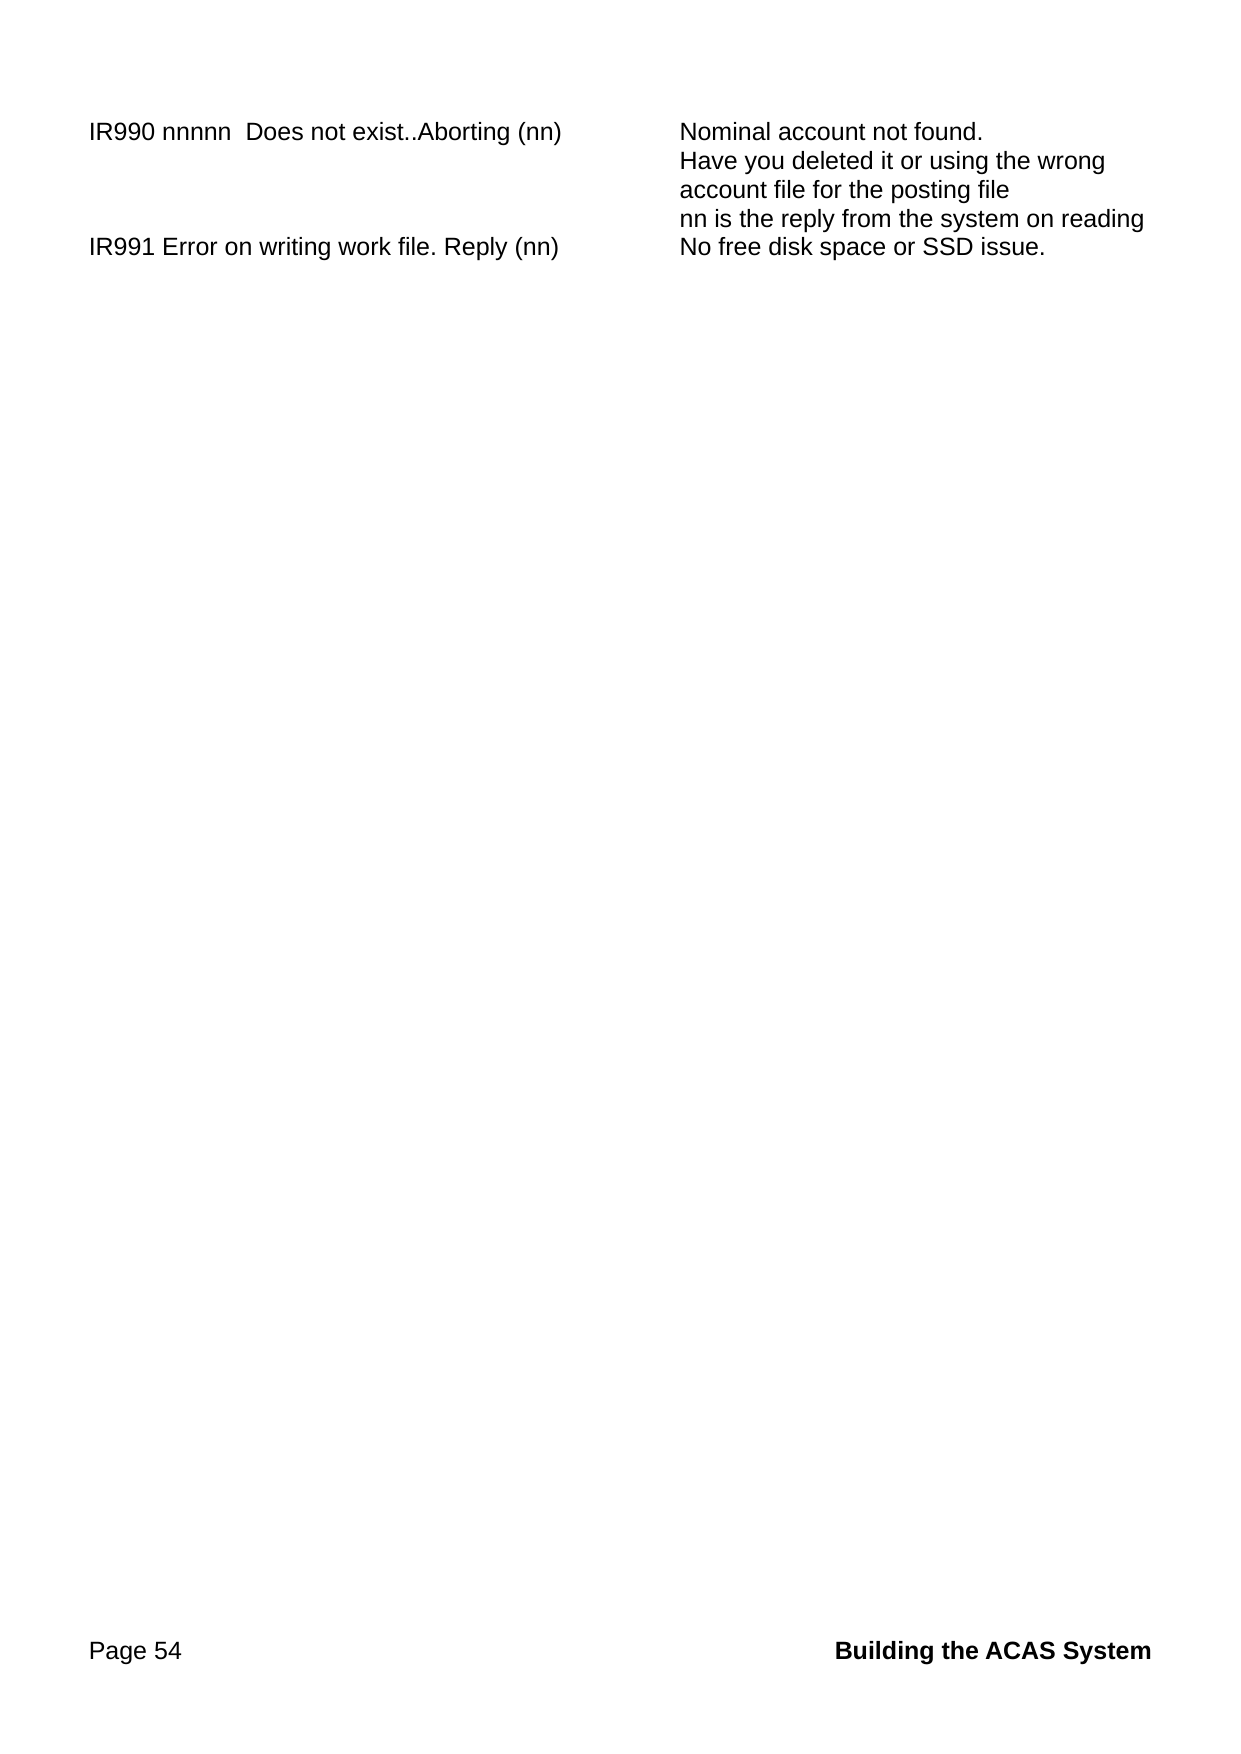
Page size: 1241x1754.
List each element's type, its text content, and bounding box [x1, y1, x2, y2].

text account file for the posting file [88, 175, 1152, 203]
text Have you deleted it or using the wrong [88, 146, 1152, 175]
text IR991 Error on writing work file. Reply (nn) No free disk space or SSD issue. [88, 232, 1152, 261]
text nn is the reply from the system on reading [88, 203, 1152, 232]
text IR990 nnnnn Does not exist..Aborting (nn) Nominal account not found. [88, 117, 1152, 146]
